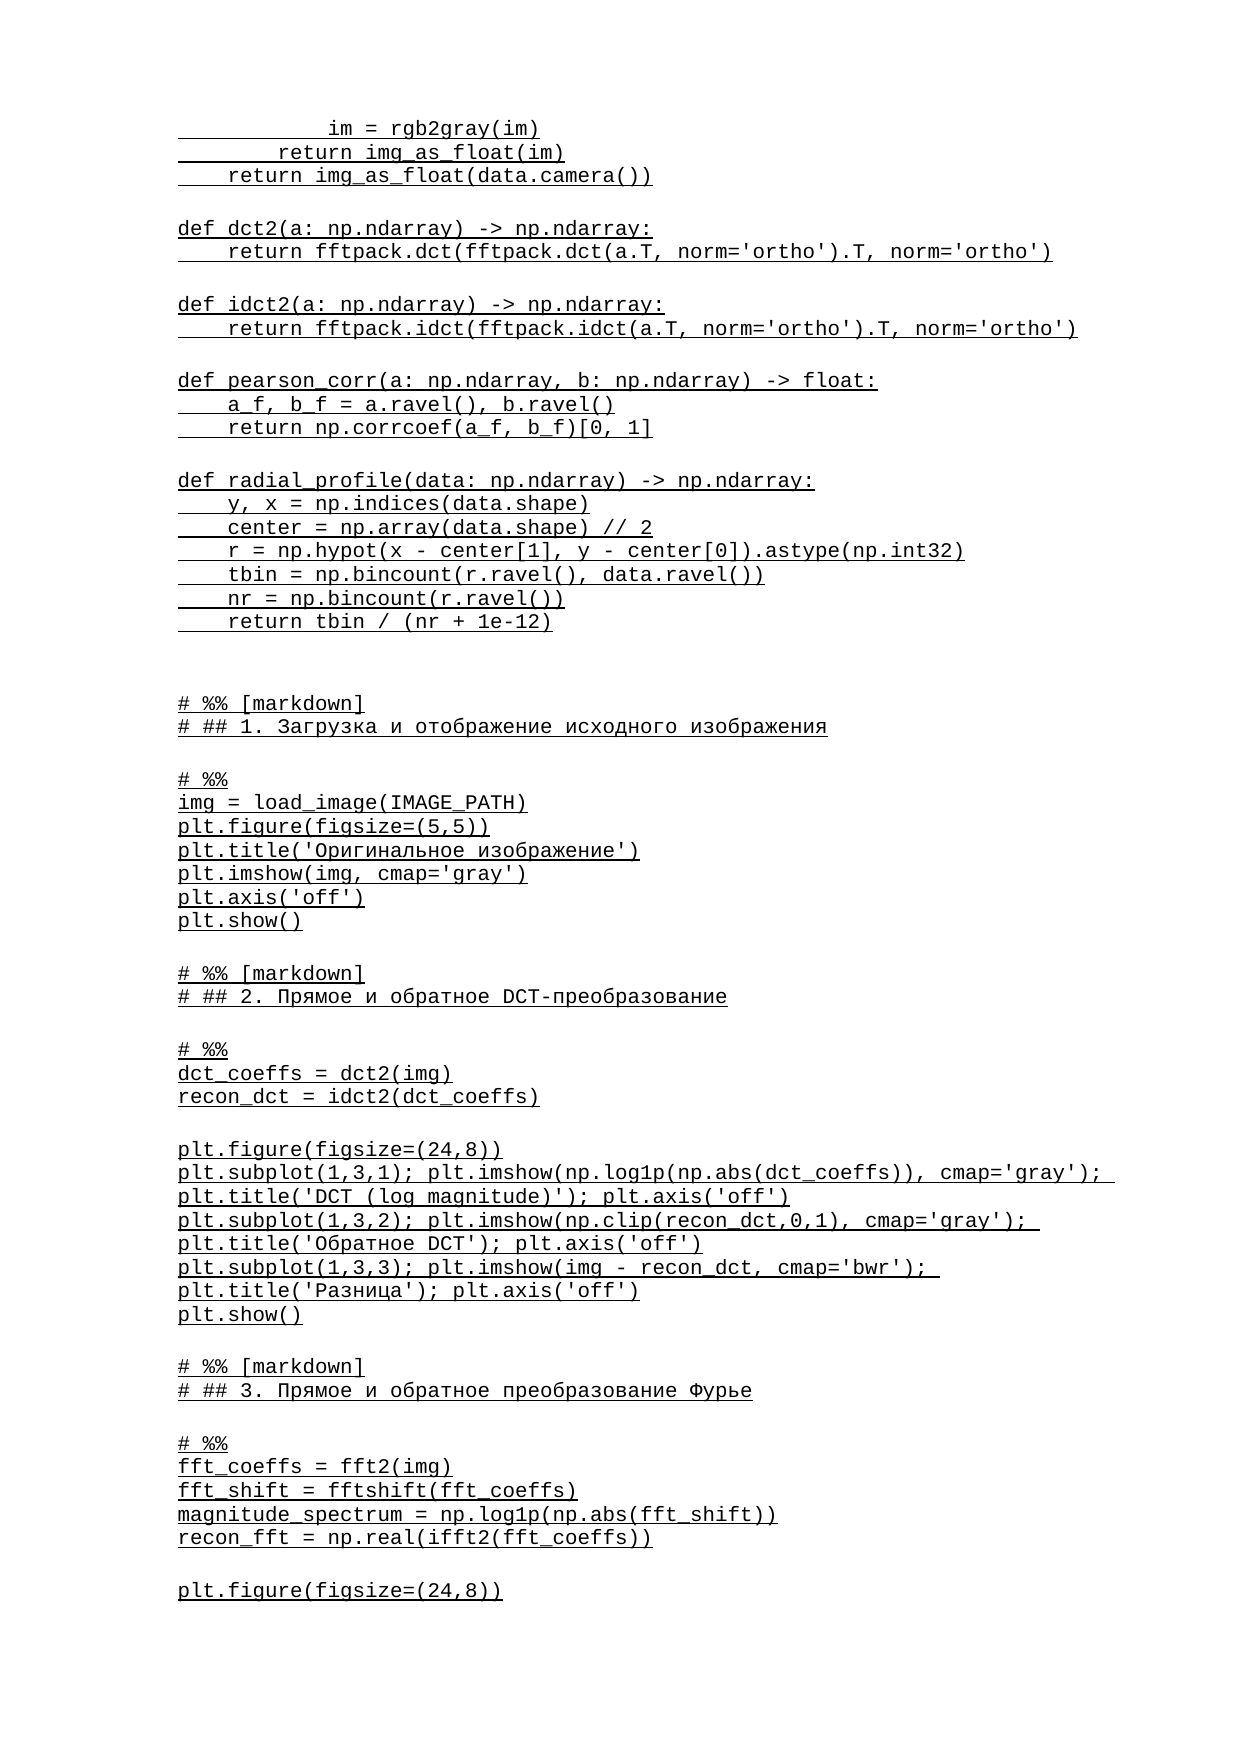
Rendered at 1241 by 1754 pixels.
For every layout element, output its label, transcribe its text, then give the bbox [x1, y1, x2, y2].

text # ## 1. Загрузка и отображение исходного изображения [177, 716, 1152, 740]
text return tbin / (nr + 1e-12) [177, 611, 1152, 635]
text # %% [markdown] [177, 1357, 1152, 1380]
text # %% [markdown] [177, 963, 1152, 987]
text plt.show() [177, 1304, 1152, 1328]
text def radial_profile(data: np.ndarray) -> np.ndarray: [177, 469, 1152, 493]
text # ## 3. Прямое и обратное преобразование Фурье [177, 1380, 1152, 1404]
text plt.figure(figsize=(24,8)) [177, 1579, 1152, 1603]
text # %% [177, 769, 1152, 792]
text a_f, b_f = a.ravel(), b.ravel() [177, 393, 1152, 417]
text return fftpack.dct(fftpack.dct(a.T, norm='ortho').T, norm='ortho') [177, 241, 1152, 265]
text plt.figure(figsize=(24,8)) [177, 1139, 1152, 1162]
text # %% [177, 1433, 1152, 1456]
text img = load_image(IMAGE_PATH) [177, 792, 1152, 816]
text return fftpack.idct(fftpack.idct(a.T, norm='ortho').T, norm='ortho') [177, 317, 1152, 341]
text def pearson_corr(a: np.ndarray, b: np.ndarray) -> float: [177, 370, 1152, 393]
text def dct2(a: np.ndarray) -> np.ndarray: [177, 218, 1152, 241]
text recon_fft = np.real(ifft2(fft_coeffs)) [177, 1527, 1152, 1551]
text im = rgb2gray(im) [177, 118, 1152, 142]
text recon_dct = idct2(dct_coeffs) [177, 1086, 1152, 1110]
text def idct2(a: np.ndarray) -> np.ndarray: [177, 294, 1152, 317]
text magnitude_spectrum = np.log1p(np.abs(fft_shift)) [177, 1503, 1152, 1527]
text y, x = np.indices(data.shape) [177, 493, 1152, 517]
text center = np.array(data.shape) // 2 [177, 517, 1152, 541]
text plt.subplot(1,3,2); plt.imshow(np.clip(recon_dct,0,1), cmap='gray'); plt.title('Обратное DCT'); plt.axis('off') [177, 1209, 1152, 1257]
text return img_as_float(im) [177, 142, 1152, 165]
text plt.title('Оригинальное изображение') [177, 839, 1152, 863]
text tbin = np.bincount(r.ravel(), data.ravel()) [177, 564, 1152, 588]
text fft_shift = fftshift(fft_coeffs) [177, 1480, 1152, 1503]
text plt.figure(figsize=(5,5)) [177, 816, 1152, 839]
text plt.show() [177, 911, 1152, 934]
text return np.corrcoef(a_f, b_f)[0, 1] [177, 417, 1152, 441]
text fft_coeffs = fft2(img) [177, 1456, 1152, 1480]
text nr = np.bincount(r.ravel()) [177, 588, 1152, 611]
text plt.axis('off') [177, 887, 1152, 911]
text plt.imshow(img, cmap='gray') [177, 863, 1152, 887]
text plt.subplot(1,3,3); plt.imshow(img - recon_dct, cmap='bwr'); plt.title('Разница'); plt.axis('off') [177, 1257, 1152, 1304]
text dct_coeffs = dct2(img) [177, 1063, 1152, 1086]
text plt.subplot(1,3,1); plt.imshow(np.log1p(np.abs(dct_coeffs)), cmap='gray'); plt.title('DCT (log magnitude)'); plt.axis('off') [177, 1162, 1152, 1209]
text # %% [markdown] [177, 693, 1152, 716]
text r = np.hypot(x - center[1], y - center[0]).astype(np.int32) [177, 541, 1152, 564]
text # ## 2. Прямое и обратное DCT-преобразование [177, 987, 1152, 1010]
text return img_as_float(data.camera()) [177, 165, 1152, 189]
text # %% [177, 1039, 1152, 1063]
